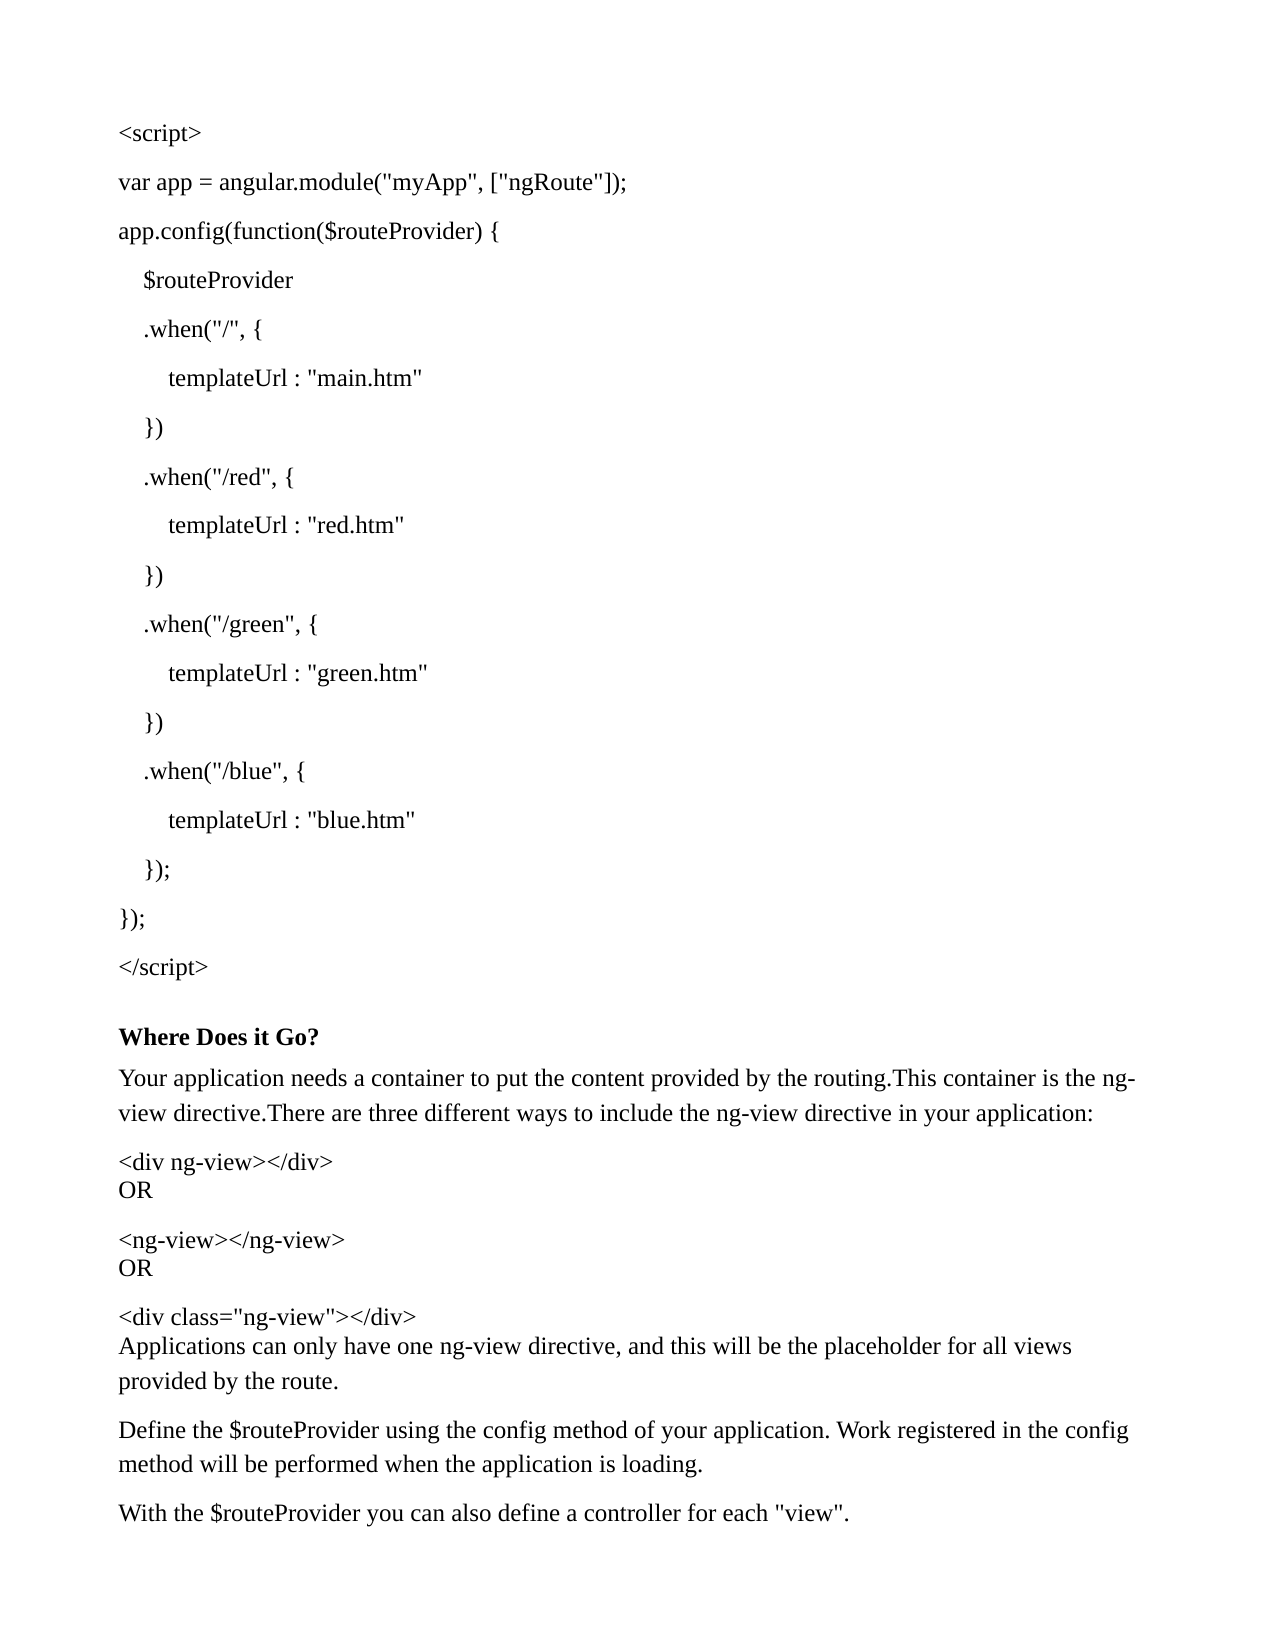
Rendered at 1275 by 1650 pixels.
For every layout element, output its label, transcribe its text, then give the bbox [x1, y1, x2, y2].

text templateUrl : "blue.htm" [118, 805, 1157, 834]
text .when("/blue", { [118, 756, 1157, 785]
text templateUrl : "red.htm" [118, 511, 1157, 539]
text .when("/red", { [118, 462, 1157, 490]
text }) [118, 707, 1157, 736]
text }) [118, 560, 1157, 588]
text </script> [118, 952, 1157, 981]
text var app = angular.module("myApp", ["ngRoute"]); [118, 167, 1157, 196]
text app.config(function($routeProvider) { [118, 216, 1157, 245]
text .when("/", { [118, 314, 1157, 343]
text Applications can only have one ng-view directive, and this will be the placeholder for all views provided by the route. [118, 1331, 1157, 1394]
text <script> [118, 118, 1157, 147]
text <ng-view></ng-view> [118, 1225, 1157, 1253]
text }) [118, 412, 1157, 441]
text Your application needs a container to put the content provided by the routing.This container is the ng-view directive.There are three different ways to include the ng-view directive in your application: [118, 1063, 1157, 1127]
text templateUrl : "main.htm" [118, 363, 1157, 392]
text templateUrl : "green.htm" [118, 658, 1157, 687]
text Define the $routeProvider using the config method of your application. Work registered in the config method will be performed when the application is loading. [118, 1415, 1157, 1478]
subtitle Where Does it Go? [118, 1022, 1157, 1051]
text OR [118, 1253, 1157, 1282]
text }); [118, 854, 1157, 883]
text OR [118, 1176, 1157, 1204]
text }); [118, 903, 1157, 932]
text $routeProvider [118, 265, 1157, 294]
text <div ng-view></div> [118, 1147, 1157, 1176]
text <div class="ng-view"></div> [118, 1302, 1157, 1331]
text With the $routeProvider you can also define a controller for each "view". [118, 1498, 1157, 1527]
text .when("/green", { [118, 609, 1157, 637]
